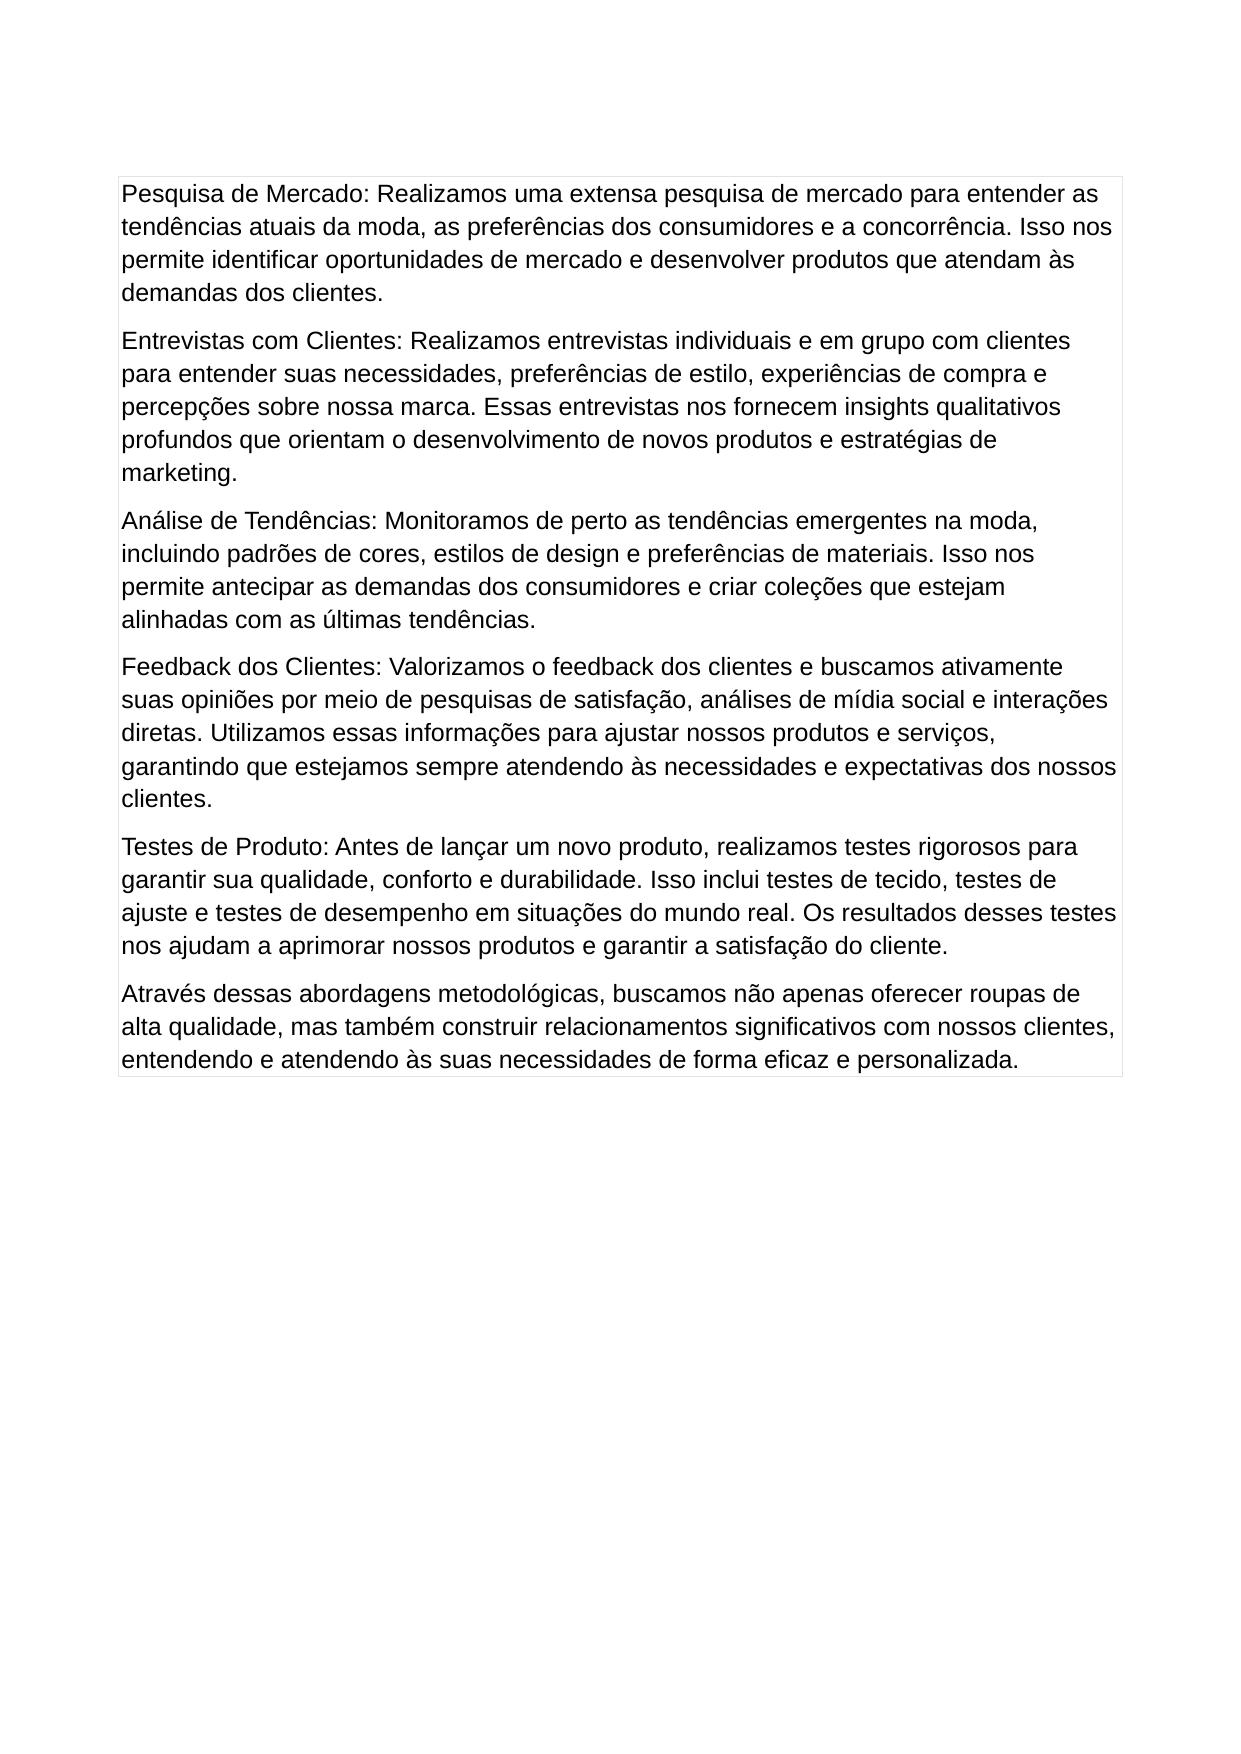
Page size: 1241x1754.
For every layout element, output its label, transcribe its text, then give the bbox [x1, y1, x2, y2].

text Através dessas abordagens metodológicas, buscamos não apenas oferecer roupas de alta qualidade, mas também construir relacionamentos significativos com nossos clientes, entendendo e atendendo às suas necessidades de forma eficaz e personalizada. [119, 976, 1122, 1076]
text Pesquisa de Mercado: Realizamos uma extensa pesquisa de mercado para entender as tendências atuais da moda, as preferências dos consumidores e a concorrência. Isso nos permite identificar oportunidades de mercado e desenvolver produtos que atendam às demandas dos clientes. [119, 177, 1122, 307]
text Análise de Tendências: Monitoramos de perto as tendências emergentes na moda, incluindo padrões de cores, estilos de design e preferências de materiais. Isso nos permite antecipar as demandas dos consumidores e criar coleções que estejam alinhadas com as últimas tendências. [119, 503, 1122, 633]
text Entrevistas com Clientes: Realizamos entrevistas individuais e em grupo com clientes para entender suas necessidades, preferências de estilo, experiências de compra e percepções sobre nossa marca. Essas entrevistas nos fornecem insights qualitativos profundos que orientam o desenvolvimento de novos produtos e estratégias de marketing. [119, 323, 1122, 487]
text Testes de Produto: Antes de lançar um novo produto, realizamos testes rigorosos para garantir sua qualidade, conforto e durabilidade. Isso inclui testes de tecido, testes de ajuste e testes de desempenho em situações do mundo real. Os resultados desses testes nos ajudam a aprimorar nossos produtos e garantir a satisfação do cliente. [119, 829, 1122, 960]
text Feedback dos Clientes: Valorizamos o feedback dos clientes e buscamos ativamente suas opiniões por meio de pesquisas de satisfação, análises de mídia social e interações diretas. Utilizamos essas informações para ajustar nossos produtos e serviços, garantindo que estejamos sempre atendendo às necessidades e expectativas dos nossos clientes. [119, 649, 1122, 813]
